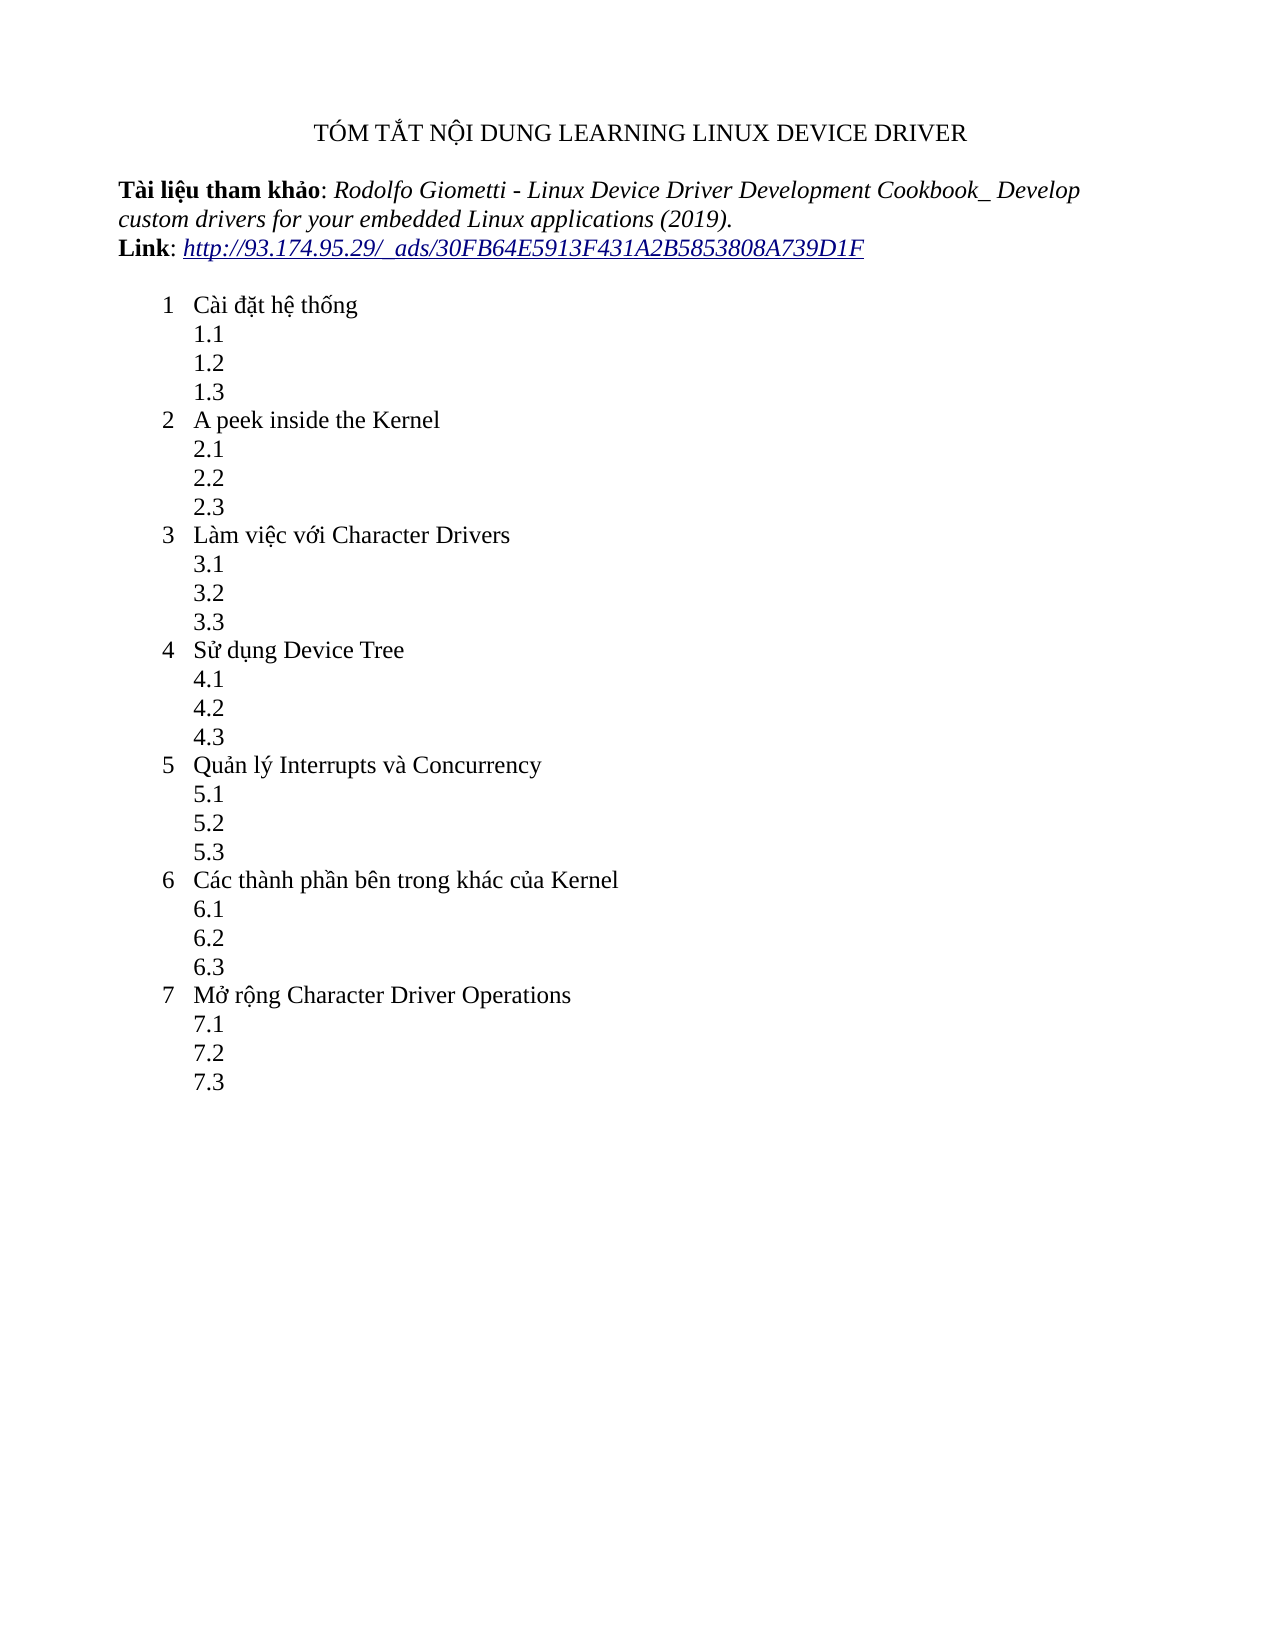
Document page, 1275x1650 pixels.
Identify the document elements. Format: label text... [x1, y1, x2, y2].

list 6.2 [156, 923, 1157, 952]
list 4.1 [156, 664, 1157, 693]
list Làm việc với Character Drivers [156, 521, 1157, 549]
list 2.2 [156, 463, 1157, 492]
list 7.3 [156, 1067, 1157, 1096]
list 1.1 [156, 319, 1157, 348]
text Tài liệu tham khảo: Rodolfo Giometti - Linux Device Driver Development Cookbook_ Develop custom drivers for your embedded Linux applications (2019). [118, 176, 1157, 233]
list 1.2 [156, 348, 1157, 377]
text Link: http://93.174.95.29/_ads/30FB64E5913F431A2B5853808A739D1F [118, 233, 1157, 262]
list 2.1 [156, 434, 1157, 463]
list Quản lý Interrupts và Concurrency [156, 751, 1157, 779]
list 5.3 [156, 837, 1157, 866]
list 3.3 [156, 607, 1157, 636]
list 6.1 [156, 894, 1157, 923]
list Sử dụng Device Tree [156, 636, 1157, 664]
list 3.1 [156, 549, 1157, 578]
list 3.2 [156, 578, 1157, 607]
list 1.3 [156, 377, 1157, 406]
list A peek inside the Kernel [156, 406, 1157, 434]
list 6.3 [156, 952, 1157, 981]
list 4.3 [156, 722, 1157, 751]
list Các thành phần bên trong khác của Kernel [156, 866, 1157, 894]
list Cài đặt hệ thống [156, 291, 1157, 319]
list 7.2 [156, 1038, 1157, 1067]
list Mở rộng Character Driver Operations [156, 981, 1157, 1009]
list 2.3 [156, 492, 1157, 521]
list 7.1 [156, 1009, 1157, 1038]
text TÓM TẮT NỘI DUNG LEARNING LINUX DEVICE DRIVER [118, 118, 1157, 147]
list 5.2 [156, 808, 1157, 837]
list 5.1 [156, 779, 1157, 808]
list 4.2 [156, 693, 1157, 722]
